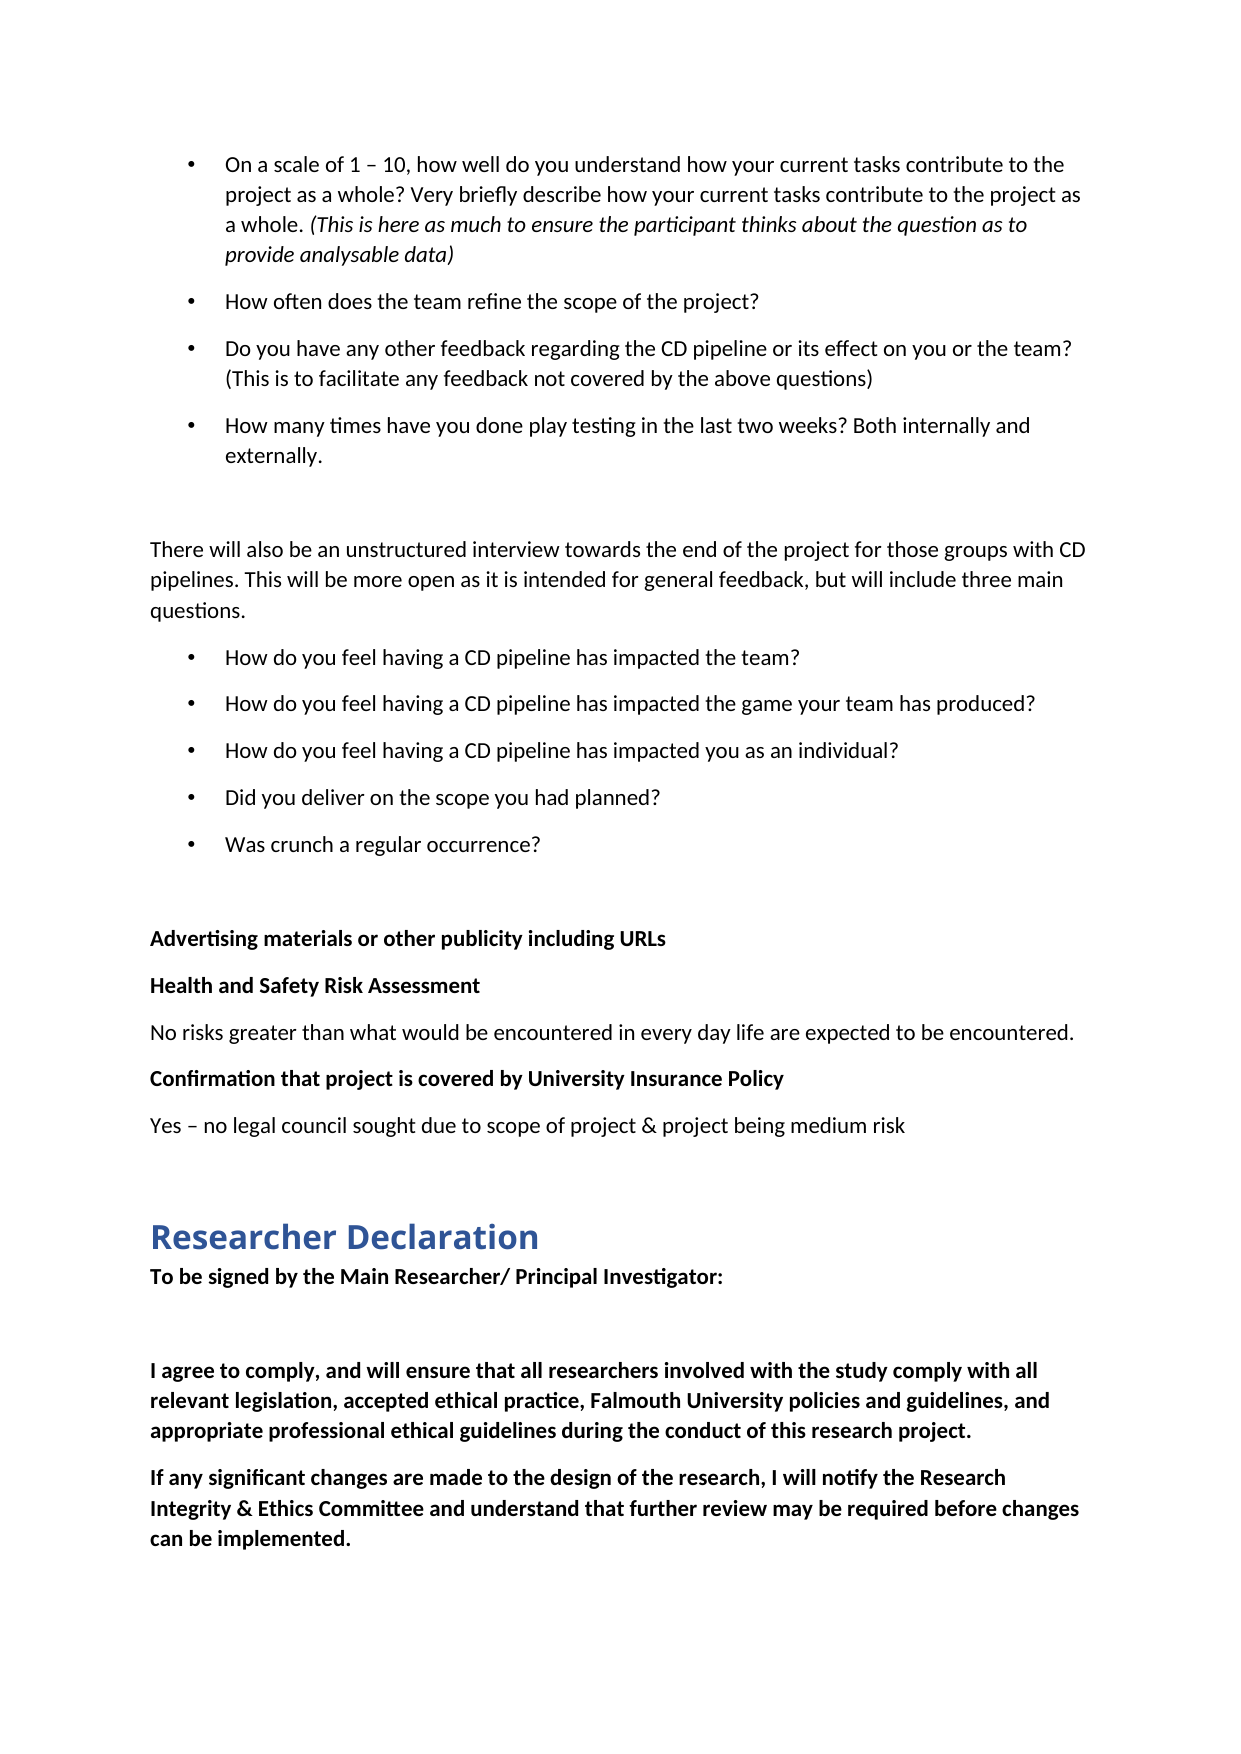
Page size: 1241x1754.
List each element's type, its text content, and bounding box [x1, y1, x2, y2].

text I agree to comply, and will ensure that all researchers involved with the study comply with all relevant legislation, accepted ethical practice, Falmouth University policies and guidelines, and appropriate professional ethical guidelines during the conduct of this research project. [150, 1356, 1090, 1445]
list On a scale of 1 – 10, how well do you understand how your current tasks contribute to the project as a whole? Very briefly describe how your current tasks contribute to the project as a whole. (This is here as much to ensure the participant thinks about the question as to provide analysable data) [187, 150, 1090, 269]
list Was crunch a regular occurrence? [187, 830, 1090, 858]
text Yes – no legal council sought due to scope of project & project being medium risk [150, 1111, 1090, 1139]
text Confirmation that project is covered by University Insurance Policy [150, 1064, 1090, 1093]
subtitle Researcher Declaration [150, 1213, 1090, 1259]
list How many times have you done play testing in the last two weeks? Both internally and externally. [187, 411, 1090, 470]
list Do you have any other feedback regarding the CD pipeline or its effect on you or the team? (This is to facilitate any feedback not covered by the above questions) [187, 334, 1090, 393]
text If any significant changes are made to the design of the research, I will notify the Research Integrity & Ethics Committee and understand that further review may be required before changes can be implemented. [150, 1463, 1090, 1552]
list Did you deliver on the scope you had planned? [187, 783, 1090, 811]
text No risks greater than what would be encountered in every day life are expected to be encountered. [150, 1018, 1090, 1046]
list How do you feel having a CD pipeline has impacted the game your team has produced? [187, 689, 1090, 718]
list How do you feel having a CD pipeline has impacted the team? [187, 643, 1090, 671]
text Advertising materials or other publicity including URLs [150, 924, 1090, 952]
text To be signed by the Main Researcher/ Principal Investigator: [150, 1262, 1090, 1291]
text There will also be an unstructured interview towards the end of the project for those groups with CD pipelines. This will be more open as it is intended for general feedback, but will include three main questions. [150, 535, 1090, 624]
text Health and Safety Risk Assessment [150, 971, 1090, 999]
list How do you feel having a CD pipeline has impacted you as an individual? [187, 736, 1090, 764]
list How often does the team refine the scope of the project? [187, 287, 1090, 316]
